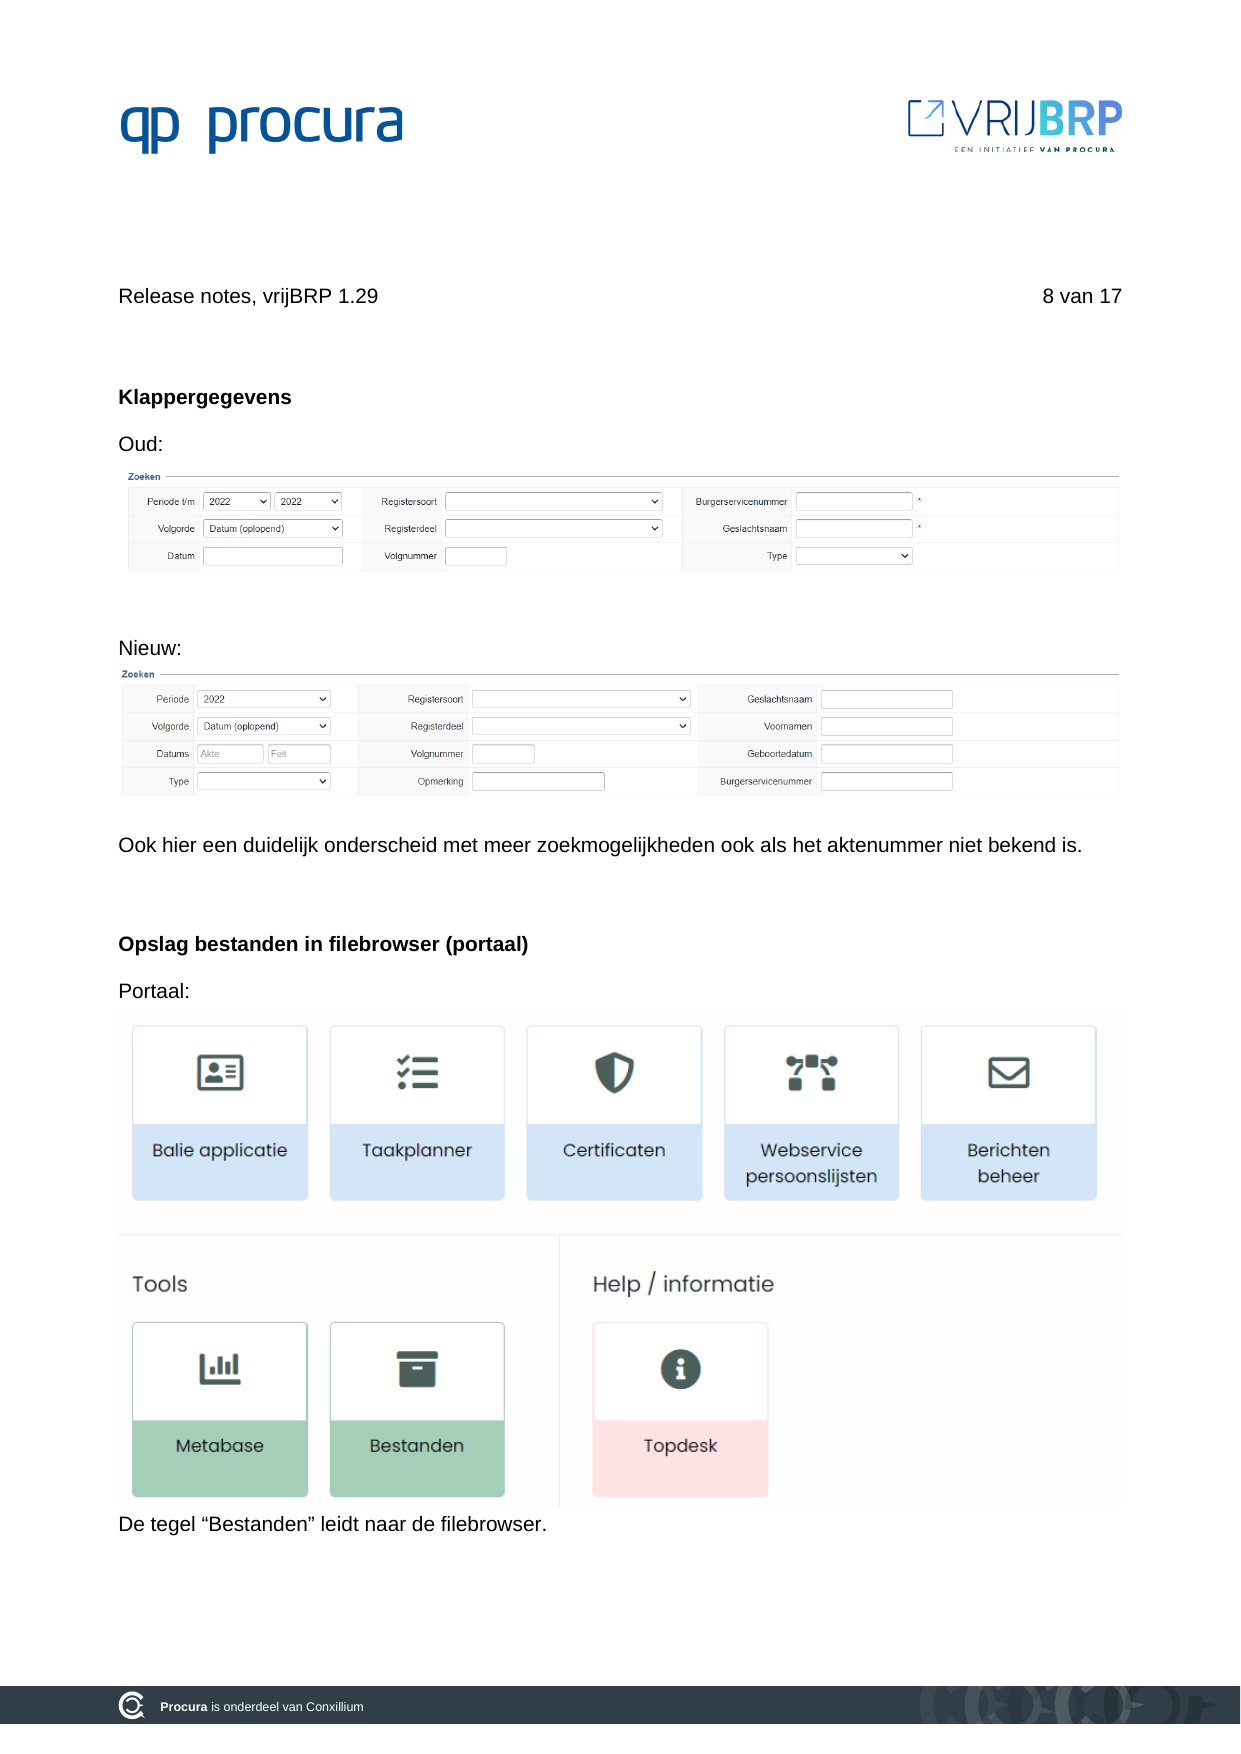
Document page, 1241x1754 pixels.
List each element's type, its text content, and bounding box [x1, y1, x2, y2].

text Opslag bestanden in filebrowser (portaal) [118, 932, 1122, 956]
text Ook hier een duidelijk onderscheid met meer zoekmogelijkheden ook als het aktenummer niet bekend is. [118, 833, 1122, 857]
text Oud: [118, 432, 1122, 456]
picture [121, 107, 403, 159]
text Nieuw: [118, 636, 1122, 659]
picture [118, 1007, 1123, 1507]
text Klappergegevens [118, 384, 1122, 408]
picture [0, 1686, 1241, 1724]
text De tegel “Bestanden” leidt naar de filebrowser. [118, 1511, 1122, 1535]
picture [118, 460, 1123, 574]
picture [908, 100, 1122, 152]
text Portaal: [118, 979, 1122, 1003]
picture [118, 664, 1123, 800]
